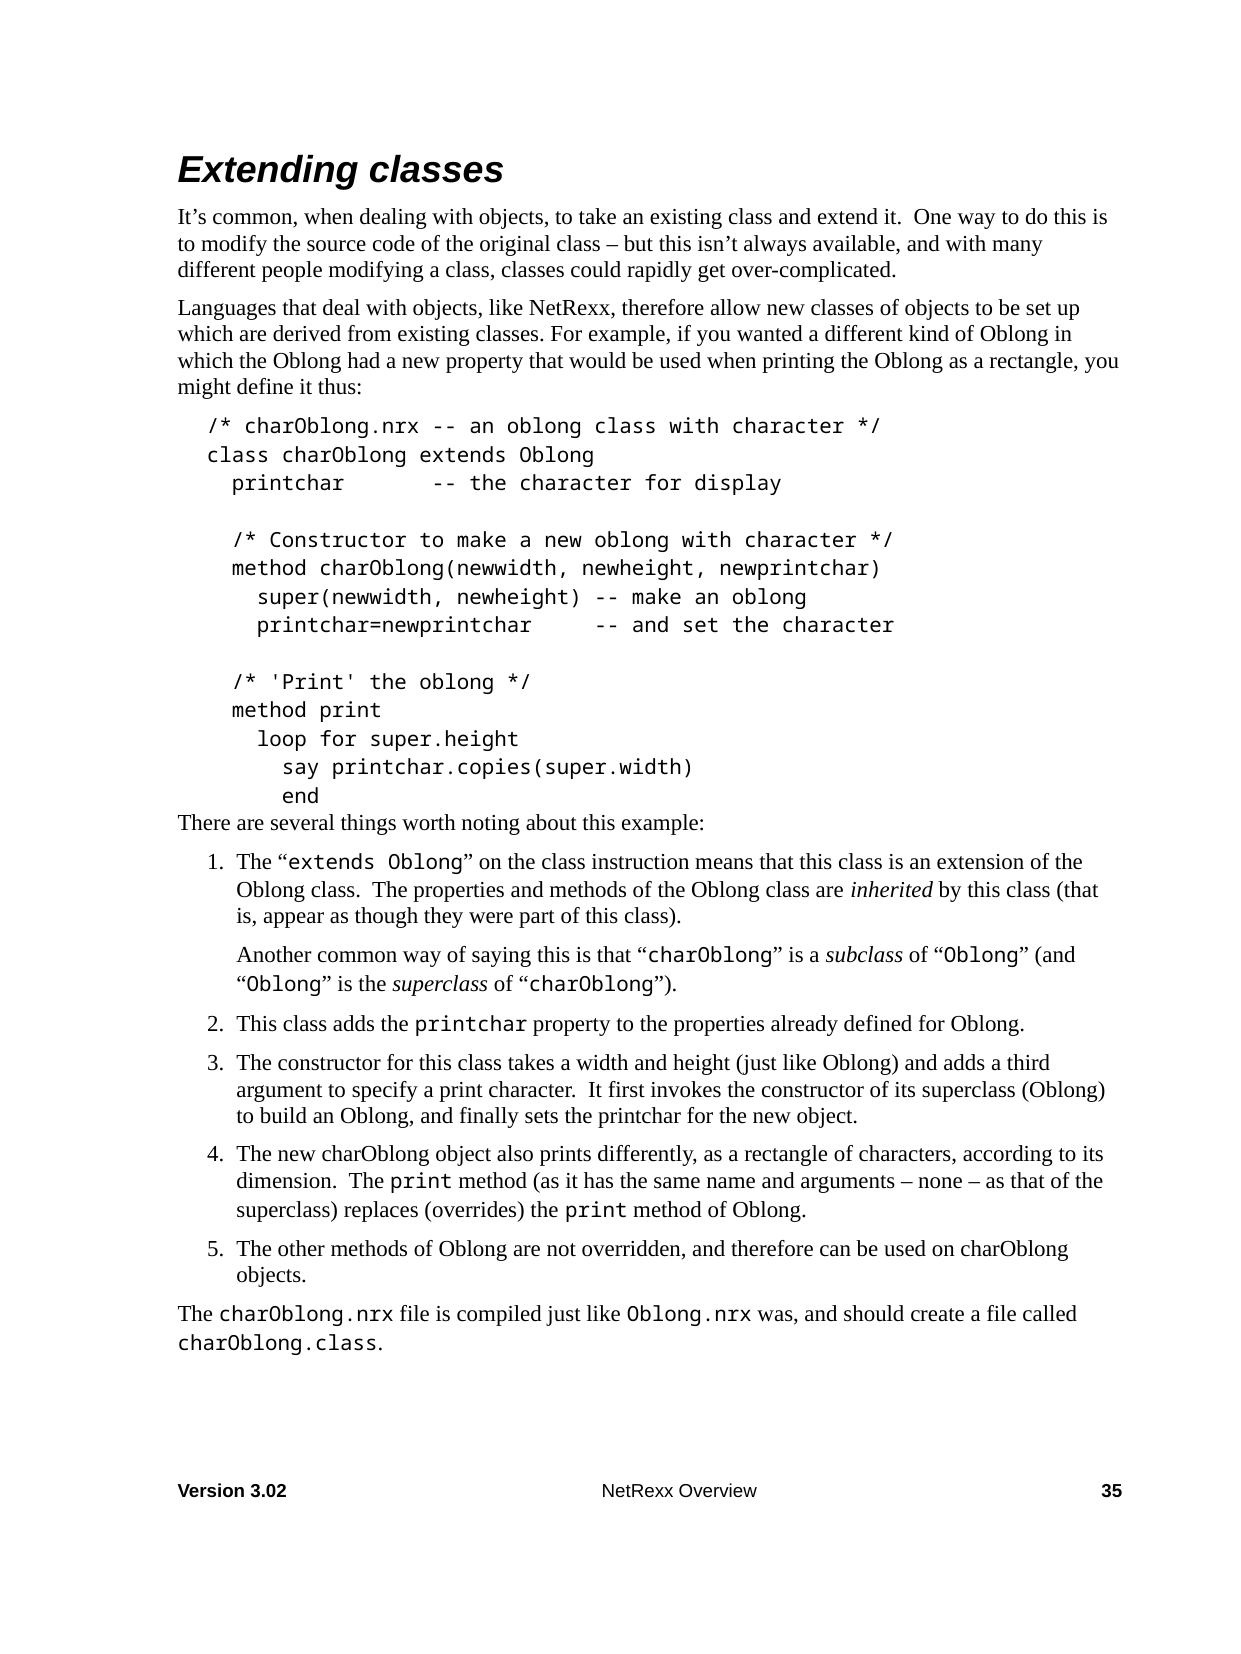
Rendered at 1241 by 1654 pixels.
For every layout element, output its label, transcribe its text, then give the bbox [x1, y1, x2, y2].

text There are several things worth noting about this example: [177, 809, 1122, 836]
text The charOblong.nrx file is compiled just like Oblong.nrx was, and should create a file called charOblong.class. [177, 1299, 1122, 1356]
text Languages that deal with objects, like NetRexx, therefore allow new classes of objects to be set up which are derived from existing classes. For example, if you wanted a different kind of Oblong in which the Oblong had a new property that would be used when printing the Oblong as a rectangle, you might define it thus: [177, 294, 1122, 399]
list The “extends Oblong” on the class instruction means that this class is an extension of the Oblong class. The properties and methods of the Oblong class are inherited by this class (that is, appear as though they were part of this class). [207, 847, 1122, 929]
text /* charOblong.nrx -- an oblong class with character */ class charOblong extends Oblong printchar -- the character for display /* Constructor to make a new oblong with character */ method charOblong(newwidth, newheight, newprintchar) super(newwidth, newheight) -- make an oblong printchar=newprintchar -- and set the character /* 'Print' the oblong */ method print loop for super.height say printchar.copies(super.width) end [207, 411, 1122, 809]
list The constructor for this class takes a width and height (just like Oblong) and adds a third argument to specify a print character. It first invokes the constructor of its superclass (Oblong) to build an Oblong, and finally sets the printchar for the new object. [207, 1049, 1122, 1128]
text It’s common, when dealing with objects, to take an existing class and extend it. One way to do this is to modify the source code of the original class – but this isn’t always available, and with many different people modifying a class, classes could rapidly get over-complicated. [177, 203, 1122, 282]
list Another common way of saying this is that “charOblong” is a subclass of “Oblong” (and “Oblong” is the superclass of “charOblong”). [207, 940, 1122, 997]
list The new charOblong object also prints differently, as a rectangle of characters, according to its dimension. The print method (as it has the same name and arguments – none – as that of the superclass) replaces (overrides) the print method of Oblong. [207, 1140, 1122, 1223]
subtitle Extending classes [177, 148, 1122, 191]
list This class adds the printchar property to the properties already defined for Oblong. [207, 1009, 1122, 1037]
list The other methods of Oblong are not overridden, and therefore can be used on charOblong objects. [207, 1235, 1122, 1288]
